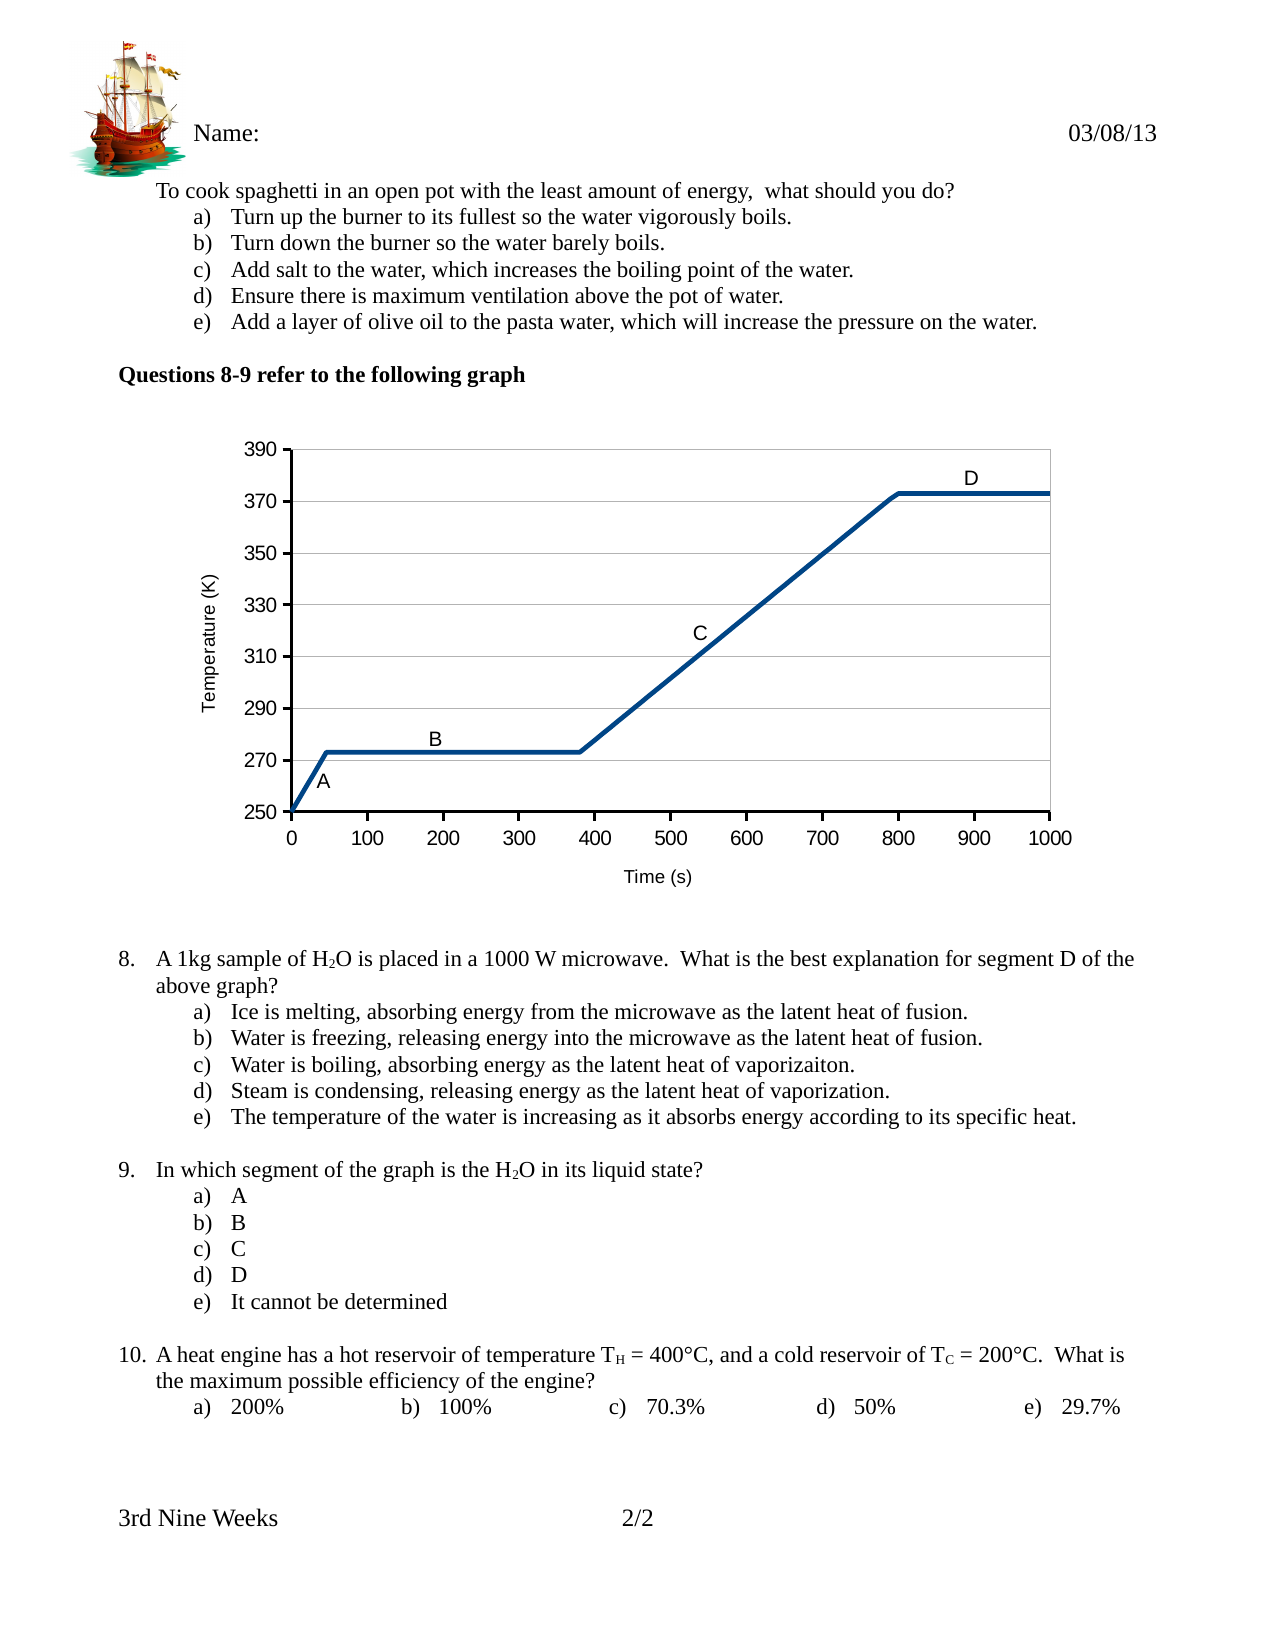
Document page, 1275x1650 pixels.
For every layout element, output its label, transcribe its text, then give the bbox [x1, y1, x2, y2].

list Turn down the burner so the water barely boils. [193, 229, 1157, 256]
list 70.3% [608, 1393, 741, 1420]
list Ensure there is maximum ventilation above the pot of water. [193, 282, 1157, 308]
list The temperature of the water is increasing as it absorbs energy according to its specific heat. [193, 1103, 1157, 1130]
list In which segment of the graph is the H2O in its liquid state? [118, 1156, 1157, 1182]
list Steam is condensing, releasing energy as the latent heat of vaporization. [193, 1077, 1157, 1103]
list A 1kg sample of H2O is placed in a 1000 W microwave. What is the best explanation for segment D of the above graph? [118, 945, 1157, 998]
list B [193, 1209, 1157, 1235]
picture [68, 41, 186, 177]
list Water is freezing, releasing energy into the microwave as the latent heat of fusion. [193, 1024, 1157, 1051]
list Water is boiling, absorbing energy as the latent heat of vaporizaiton. [193, 1051, 1157, 1077]
list 50% [816, 1393, 949, 1420]
list 29.7% [1024, 1393, 1157, 1420]
list Turn up the burner to its fullest so the water vigorously boils. [193, 203, 1157, 229]
list It cannot be determined [193, 1288, 1157, 1314]
text Questions 8-9 refer to the following graph [118, 361, 1157, 387]
list To cook spaghetti in an open pot with the least amount of energy, what should you do? [118, 176, 1157, 203]
list Add salt to the water, which increases the boiling point of the water. [193, 256, 1157, 282]
list Add a layer of olive oil to the pasta water, which will increase the pressure on the water. [193, 308, 1157, 335]
list D [193, 1262, 1157, 1288]
list A heat engine has a hot reservoir of temperature TH = 400°C, and a cold reservoir of TC = 200°C. What is the maximum possible efficiency of the engine? [118, 1341, 1157, 1393]
list Ice is melting, absorbing energy from the microwave as the latent heat of fusion. [193, 998, 1157, 1024]
list 200% [193, 1393, 326, 1420]
list 100% [401, 1393, 533, 1420]
list A [193, 1182, 1157, 1209]
list C [193, 1235, 1157, 1262]
